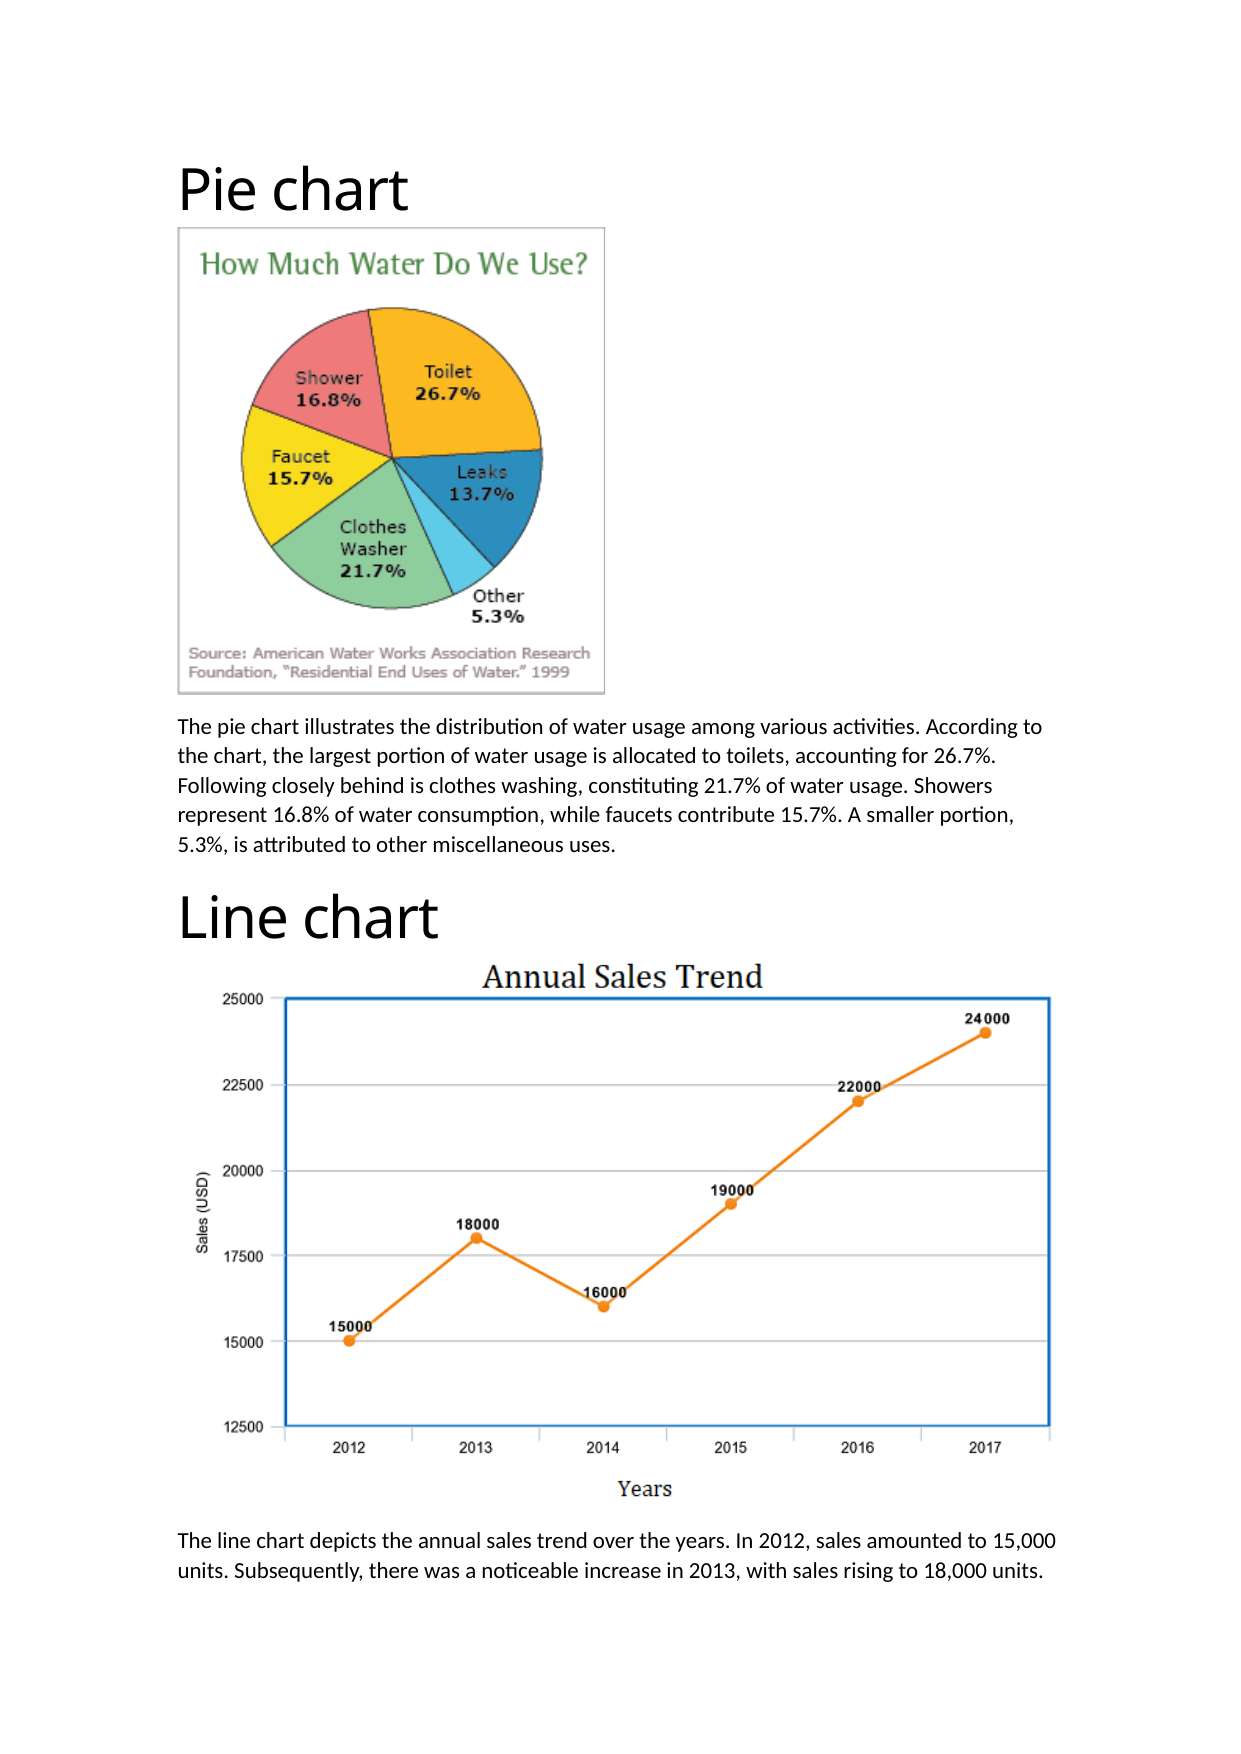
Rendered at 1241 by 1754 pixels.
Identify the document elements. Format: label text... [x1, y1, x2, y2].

text Pie chart [177, 148, 1063, 227]
text The line chart depicts the annual sales trend over the years. In 2012, sales amounted to 15,000 units. Subsequently, there was a noticeable increase in 2013, with sales rising to 18,000 units. [177, 1526, 1063, 1584]
text Line chart [177, 876, 1063, 955]
text The pie chart illustrates the distribution of water usage among various activities. According to the chart, the largest portion of water usage is allocated to toilets, accounting for 26.7%. Following closely behind is clothes washing, constituting 21.7% of water usage. Showers represent 16.8% of water consumption, while faucets contribute 15.7%. A smaller portion, 5.3%, is attributed to other miscellaneous uses. [177, 712, 1063, 858]
